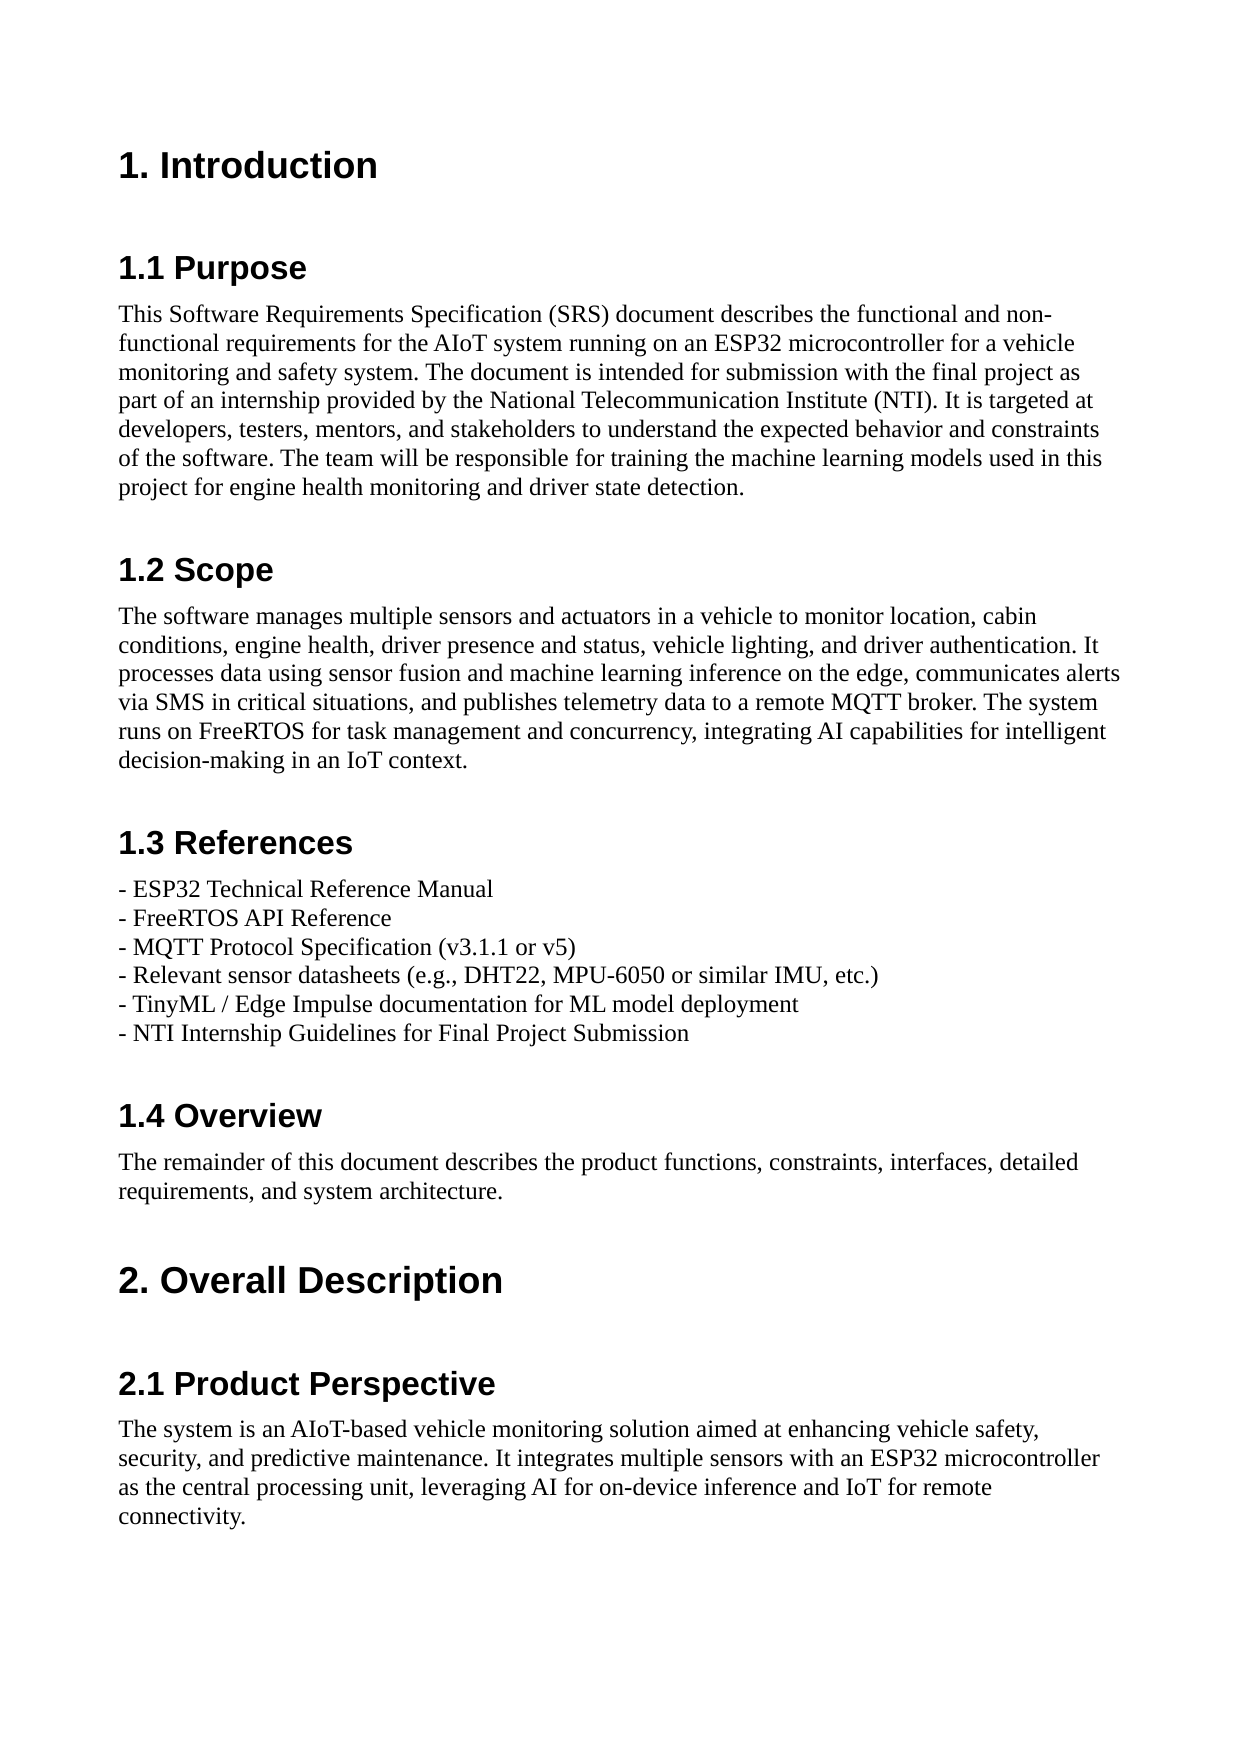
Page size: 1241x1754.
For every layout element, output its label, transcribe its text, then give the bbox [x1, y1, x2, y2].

text - FreeRTOS API Reference [118, 903, 1122, 932]
subtitle 2. Overall Description [118, 1258, 1122, 1301]
text The remainder of this document describes the product functions, constraints, interfaces, detailed requirements, and system architecture. [118, 1147, 1122, 1204]
text - MQTT Protocol Specification (v3.1.1 or v5) [118, 932, 1122, 960]
text - ESP32 Technical Reference Manual [118, 874, 1122, 903]
text - NTI Internship Guidelines for Final Project Submission [118, 1018, 1122, 1047]
subtitle 1. Introduction [118, 143, 1122, 186]
text - TinyML / Edge Impulse documentation for ML model deployment [118, 989, 1122, 1018]
text This Software Requirements Specification (SRS) document describes the functional and non-functional requirements for the AIoT system running on an ESP32 microcontroller for a vehicle monitoring and safety system. The document is intended for submission with the final project as part of an internship provided by the National Telecommunication Institute (NTI). It is targeted at developers, testers, mentors, and stakeholders to understand the expected behavior and constraints of the software. The team will be responsible for training the machine learning models used in this project for engine health monitoring and driver state detection. [118, 299, 1122, 501]
subtitle 2.1 Product Perspective [118, 1363, 1122, 1402]
text - Relevant sensor datasheets (e.g., DHT22, MPU-6050 or similar IMU, etc.) [118, 960, 1122, 989]
text The system is an AIoT-based vehicle monitoring solution aimed at enhancing vehicle safety, security, and predictive maintenance. It integrates multiple sensors with an ESP32 microcontroller as the central processing unit, leveraging AI for on-device inference and IoT for remote connectivity. [118, 1414, 1122, 1529]
subtitle 1.2 Scope [118, 550, 1122, 588]
subtitle 1.4 Overview [118, 1096, 1122, 1134]
text The software manages multiple sensors and actuators in a vehicle to monitor location, cabin conditions, engine health, driver presence and status, vehicle lighting, and driver authentication. It processes data using sensor fusion and machine learning inference on the edge, communicates alerts via SMS in critical situations, and publishes telemetry data to a remote MQTT broker. The system runs on FreeRTOS for task management and concurrency, integrating AI capabilities for intelligent decision-making in an IoT context. [118, 601, 1122, 773]
subtitle 1.1 Purpose [118, 248, 1122, 287]
subtitle 1.3 References [118, 823, 1122, 862]
